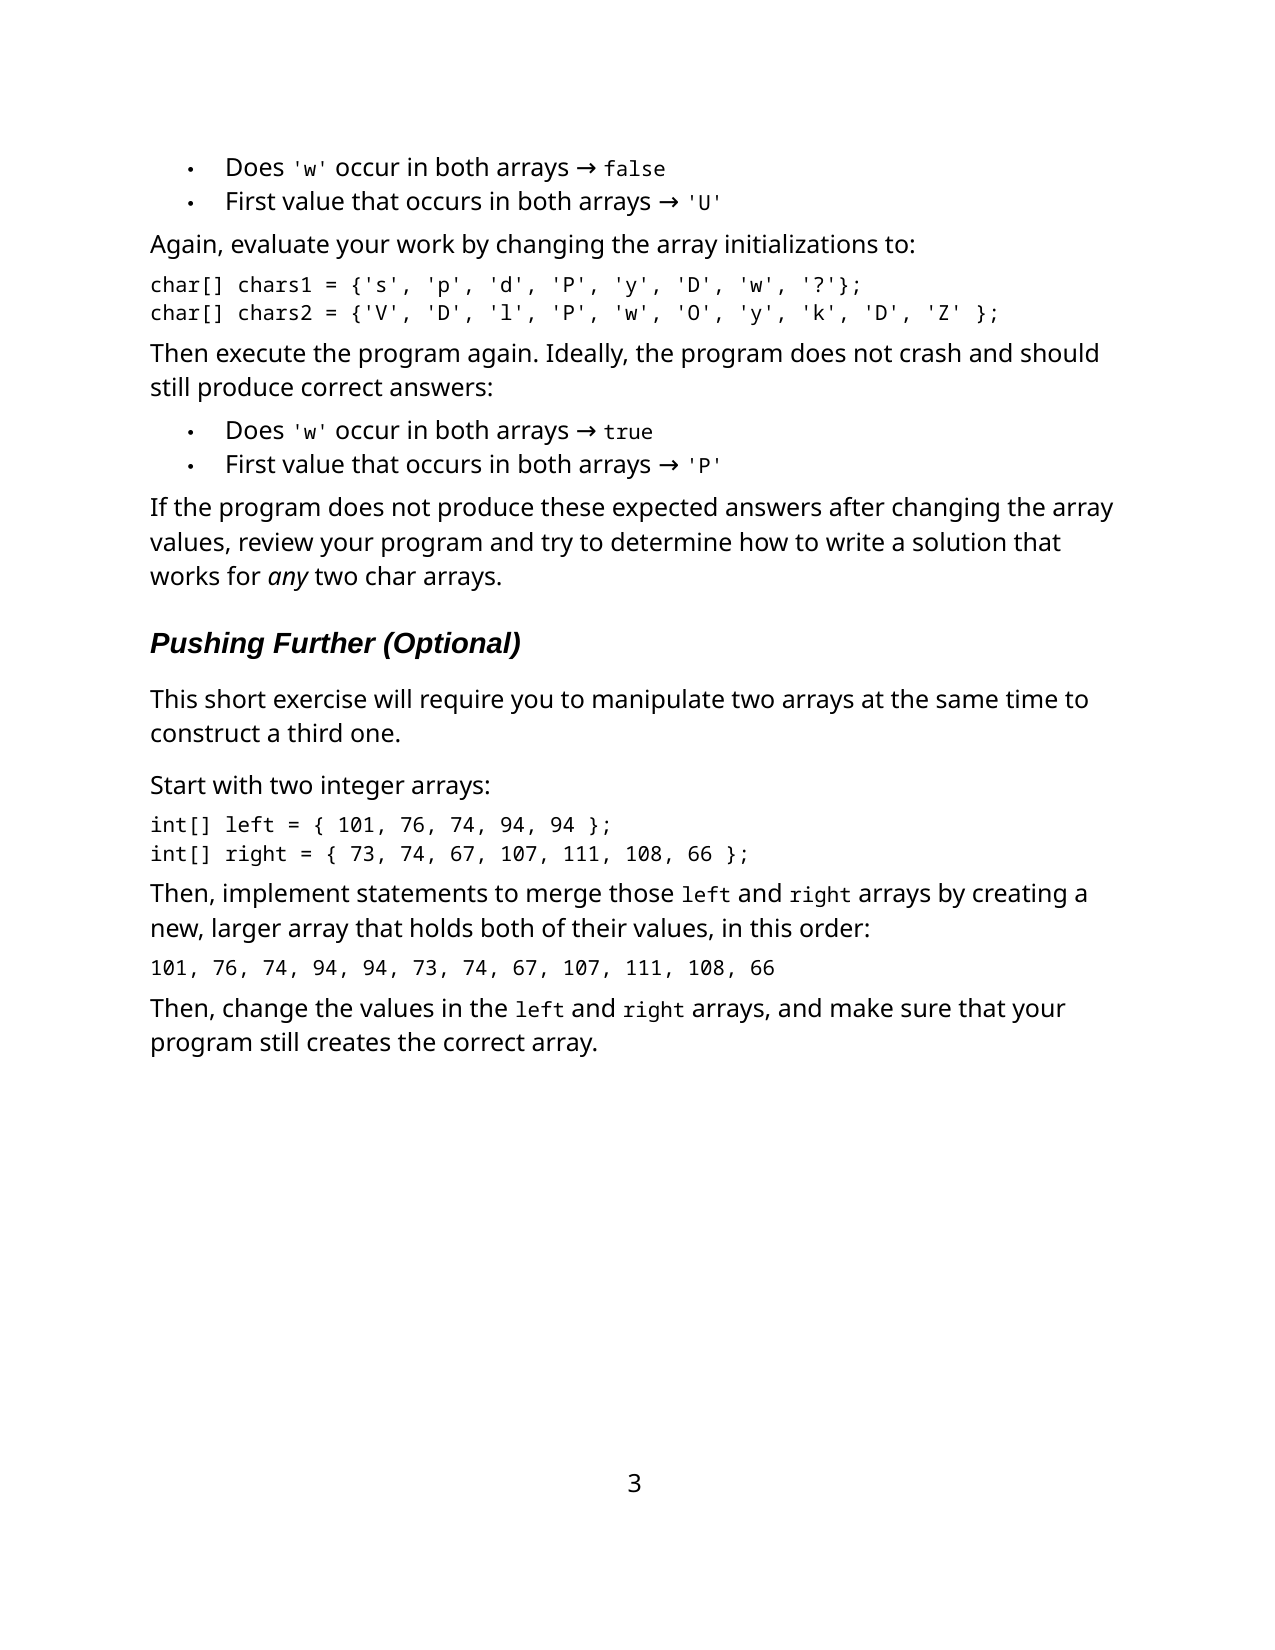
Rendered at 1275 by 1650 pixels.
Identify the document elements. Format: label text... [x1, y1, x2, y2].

text char[] chars1 = {'s', 'p', 'd', 'P', 'y', 'D', 'w', '?'}; [150, 270, 1125, 298]
text Then execute the program again. Ideally, the program does not crash and should still produce correct answers: [150, 336, 1125, 404]
list First value that occurs in both arrays → 'U' [187, 184, 1125, 218]
list First value that occurs in both arrays → 'P' [187, 447, 1125, 481]
text int[] right = { 73, 74, 67, 107, 111, 108, 66 }; [150, 839, 1125, 867]
text Again, evaluate your work by changing the array initializations to: [150, 227, 1125, 261]
text Start with two integer arrays: [150, 767, 1125, 801]
list Does 'w' occur in both arrays → true [187, 413, 1125, 447]
text If the program does not produce these expected answers after changing the array values, review your program and try to determine how to write a solution that works for any two char arrays. [150, 490, 1125, 592]
text int[] left = { 101, 76, 74, 94, 94 }; [150, 810, 1125, 839]
text char[] chars2 = {'V', 'D', 'l', 'P', 'w', 'O', 'y', 'k', 'D', 'Z' }; [150, 298, 1125, 327]
text This short exercise will require you to manipulate two arrays at the same time to construct a third one. [150, 681, 1125, 749]
text 101, 76, 74, 94, 94, 73, 74, 67, 107, 111, 108, 66 [150, 953, 1125, 982]
list Does 'w' occur in both arrays → false [187, 150, 1125, 184]
text Then, change the values in the left and right arrays, and make sure that your program still creates the correct array. [150, 991, 1125, 1059]
text Then, implement statements to merge those left and right arrays by creating a new, larger array that holds both of their values, in this order: [150, 876, 1125, 944]
subtitle Pushing Further (Optional) [150, 626, 1125, 660]
